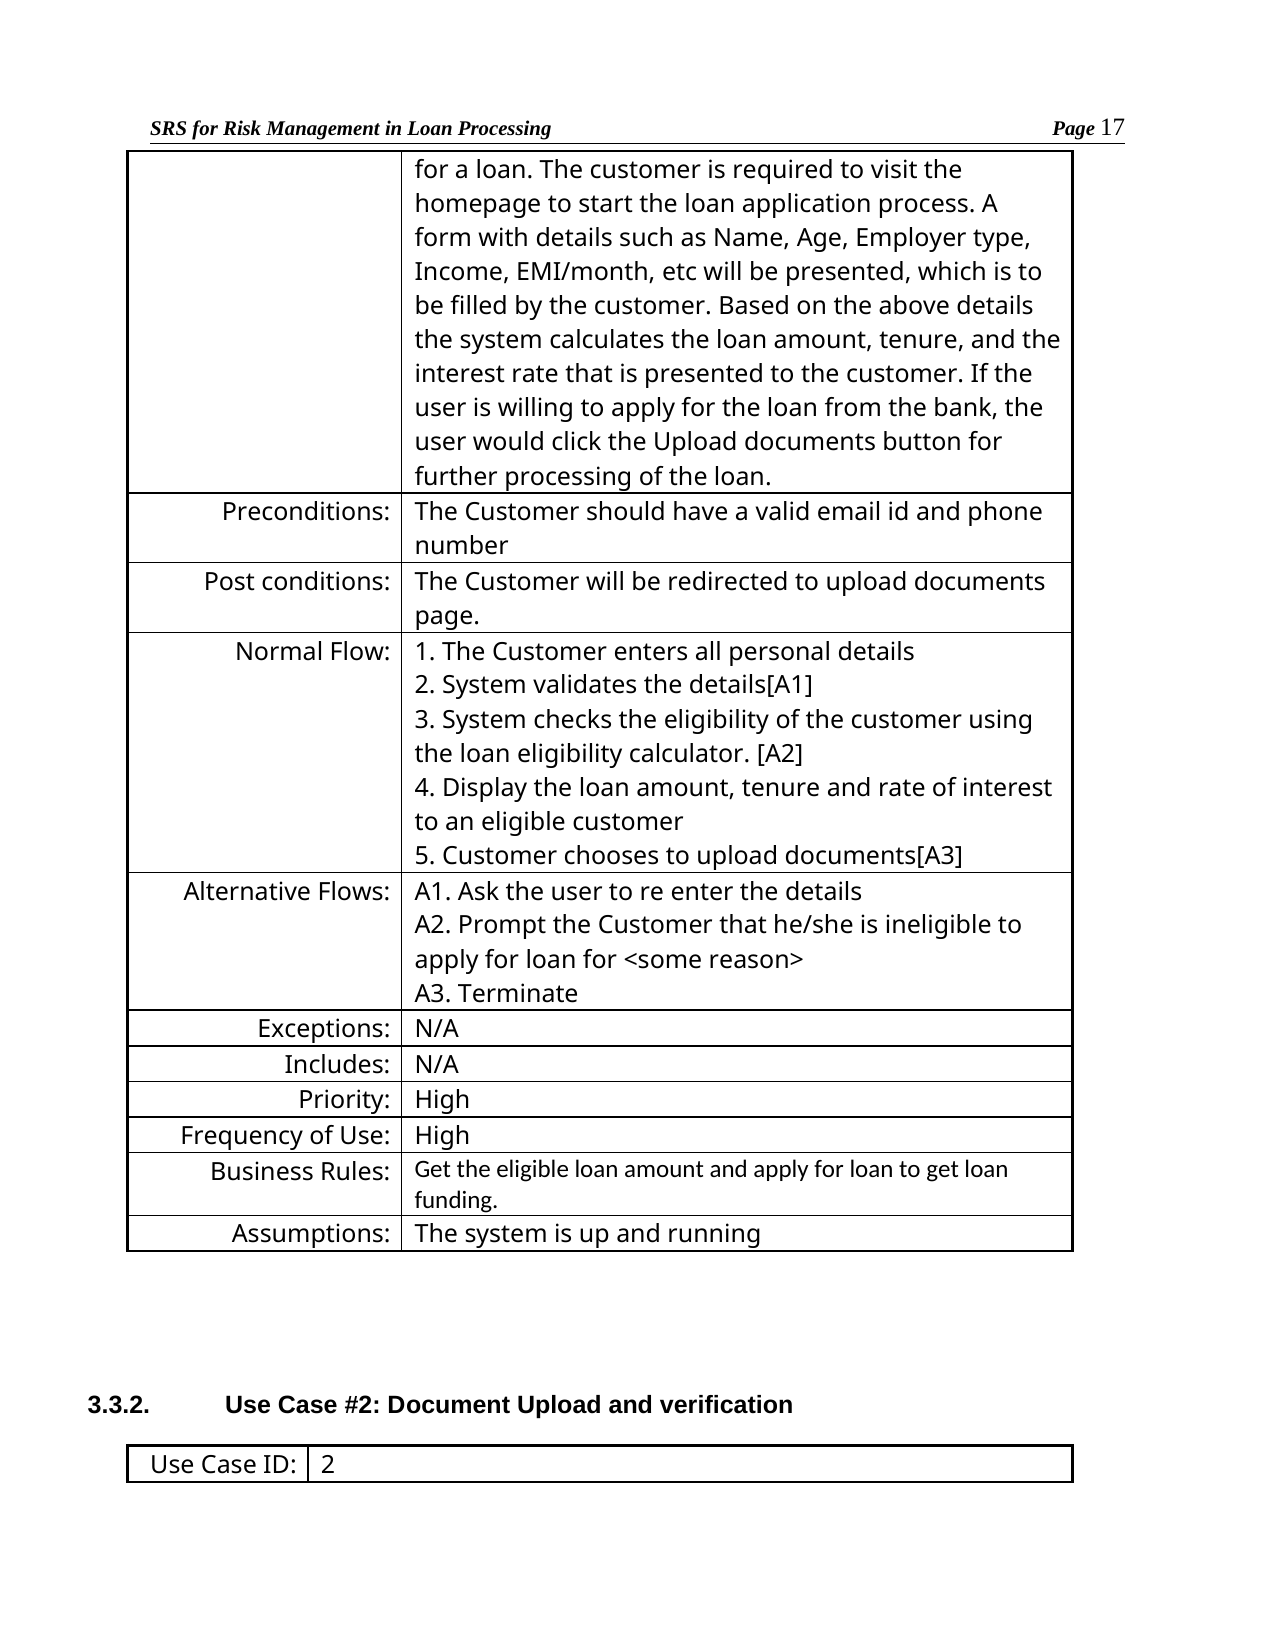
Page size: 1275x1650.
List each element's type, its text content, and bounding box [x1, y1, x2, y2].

table_cell Post conditions: [129, 563, 401, 632]
table_cell Get the eligible loan amount and apply for loan to get loan funding. [402, 1153, 1071, 1214]
table_cell N/A [402, 1047, 1071, 1081]
table_cell The Customer should have a valid email id and phone number [402, 494, 1071, 562]
table_cell Priority: [129, 1082, 401, 1116]
table_cell The system is up and running [402, 1216, 1071, 1250]
table_cell Alternative Flows: [129, 873, 401, 1009]
table_cell Exceptions: [129, 1011, 401, 1045]
table_cell Normal Flow: [129, 633, 401, 872]
table_cell Frequency of Use: [129, 1118, 401, 1152]
table_cell for a loan. The customer is required to visit the homepage to start the loan application process. A form with details such as Name, Age, Employer type, Income, EMI/month, etc will be presented, which is to be filled by the customer. Based on the above details the system calculates the loan amount, tenure, and the interest rate that is presented to the customer. If the user is willing to apply for the loan from the bank, the user would click the Upload documents button for further processing of the loan. [402, 152, 1071, 492]
table_cell High [402, 1118, 1071, 1152]
table_header 2 [309, 1447, 1071, 1481]
table_cell Preconditions: [129, 494, 401, 562]
subtitle Use Case #2: Document Upload and verification [150, 1390, 1125, 1419]
table_cell Assumptions: [129, 1216, 401, 1250]
table_cell The Customer will be redirected to upload documents page. [402, 563, 1071, 632]
table_cell High [402, 1082, 1071, 1116]
table_header Use Case ID: [129, 1447, 307, 1481]
table_cell N/A [402, 1011, 1071, 1045]
table_cell 1. The Customer enters all personal details 2. System validates the details[A1] 3. System checks the eligibility of the customer using the loan eligibility calculator. [A2] 4. Display the loan amount, tenure and rate of interest to an eligible customer 5. Customer chooses to upload documents[A3] [402, 633, 1071, 872]
table_cell A1. Ask the user to re enter the details A2. Prompt the Customer that he/she is ineligible to apply for loan for <some reason> A3. Terminate [402, 873, 1071, 1009]
table_cell [129, 152, 401, 492]
table_cell Business Rules: [129, 1153, 401, 1214]
table_cell Includes: [129, 1047, 401, 1081]
